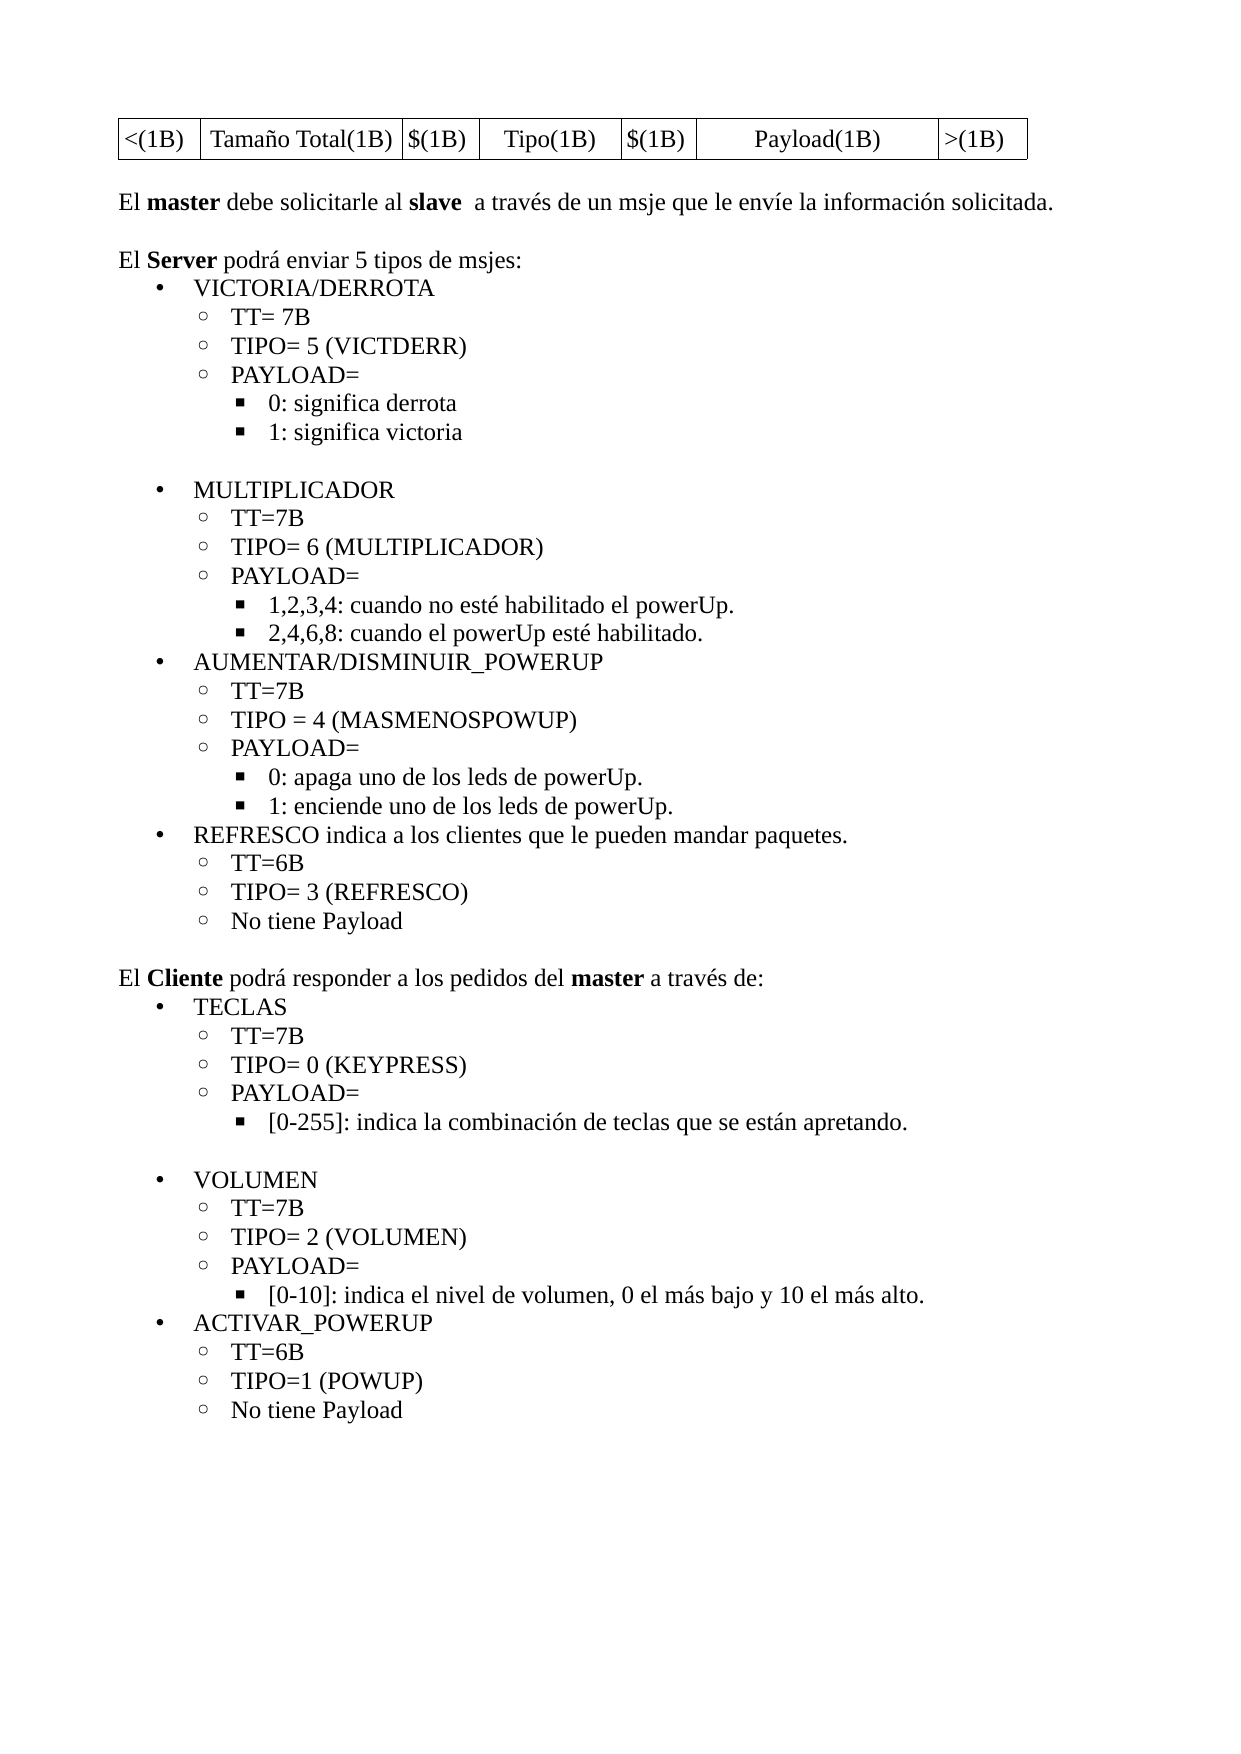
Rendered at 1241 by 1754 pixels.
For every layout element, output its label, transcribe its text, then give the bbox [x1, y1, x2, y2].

table_header Payload(1B) [697, 119, 938, 158]
list [0-10]: indica el nivel de volumen, 0 el más bajo y 10 el más alto. [231, 1280, 1122, 1308]
list AUMENTAR/DISMINUIR_POWERUP [156, 647, 1122, 676]
list 1: enciende uno de los leds de powerUp. [231, 791, 1122, 820]
text El master debe solicitarle al slave a través de un msje que le envíe la información solicitada. [118, 187, 1122, 216]
list TIPO = 4 (MASMENOSPOWUP) [193, 705, 1122, 733]
list 2,4,6,8: cuando el powerUp esté habilitado. [231, 618, 1122, 647]
list TIPO= 2 (VOLUMEN) [193, 1222, 1122, 1251]
list [0-255]: indica la combinación de teclas que se están apretando. [231, 1107, 1122, 1136]
table_header >(1B) [939, 119, 1027, 158]
list TIPO= 5 (VICTDERR) [193, 331, 1122, 360]
list MULTIPLICADOR [156, 475, 1122, 503]
list 1: significa victoria [231, 417, 1122, 446]
table_header <(1B) [119, 119, 200, 158]
list TIPO= 6 (MULTIPLICADOR) [193, 532, 1122, 561]
list TIPO= 0 (KEYPRESS) [193, 1050, 1122, 1078]
text El Server podrá enviar 5 tipos de msjes: [118, 245, 1122, 273]
list TECLAS [156, 992, 1122, 1021]
table_header Tamaño Total(1B) [201, 119, 402, 158]
table_header $(1B) [622, 119, 696, 158]
list PAYLOAD= [193, 360, 1122, 388]
list No tiene Payload [193, 906, 1122, 935]
list 0: significa derrota [231, 388, 1122, 417]
list TT=6B [193, 1337, 1122, 1366]
list PAYLOAD= [193, 1251, 1122, 1280]
list No tiene Payload [193, 1395, 1122, 1423]
list PAYLOAD= [193, 561, 1122, 590]
list 0: apaga uno de los leds de powerUp. [231, 762, 1122, 791]
list TT=7B [193, 676, 1122, 705]
list 1,2,3,4: cuando no esté habilitado el powerUp. [231, 590, 1122, 618]
list TT=7B [193, 503, 1122, 532]
list TT=6B [193, 848, 1122, 877]
list TT=7B [193, 1021, 1122, 1050]
list VOLUMEN [156, 1165, 1122, 1193]
list TIPO= 3 (REFRESCO) [193, 877, 1122, 906]
list TT= 7B [193, 302, 1122, 331]
list TT=7B [193, 1193, 1122, 1222]
table_header $(1B) [403, 119, 479, 158]
table_header Tipo(1B) [480, 119, 621, 158]
list TIPO=1 (POWUP) [193, 1366, 1122, 1395]
list VICTORIA/DERROTA [156, 273, 1122, 302]
list REFRESCO indica a los clientes que le pueden mandar paquetes. [156, 820, 1122, 848]
list PAYLOAD= [193, 1078, 1122, 1107]
text El Cliente podrá responder a los pedidos del master a través de: [118, 963, 1122, 992]
list ACTIVAR_POWERUP [156, 1308, 1122, 1337]
list PAYLOAD= [193, 733, 1122, 762]
